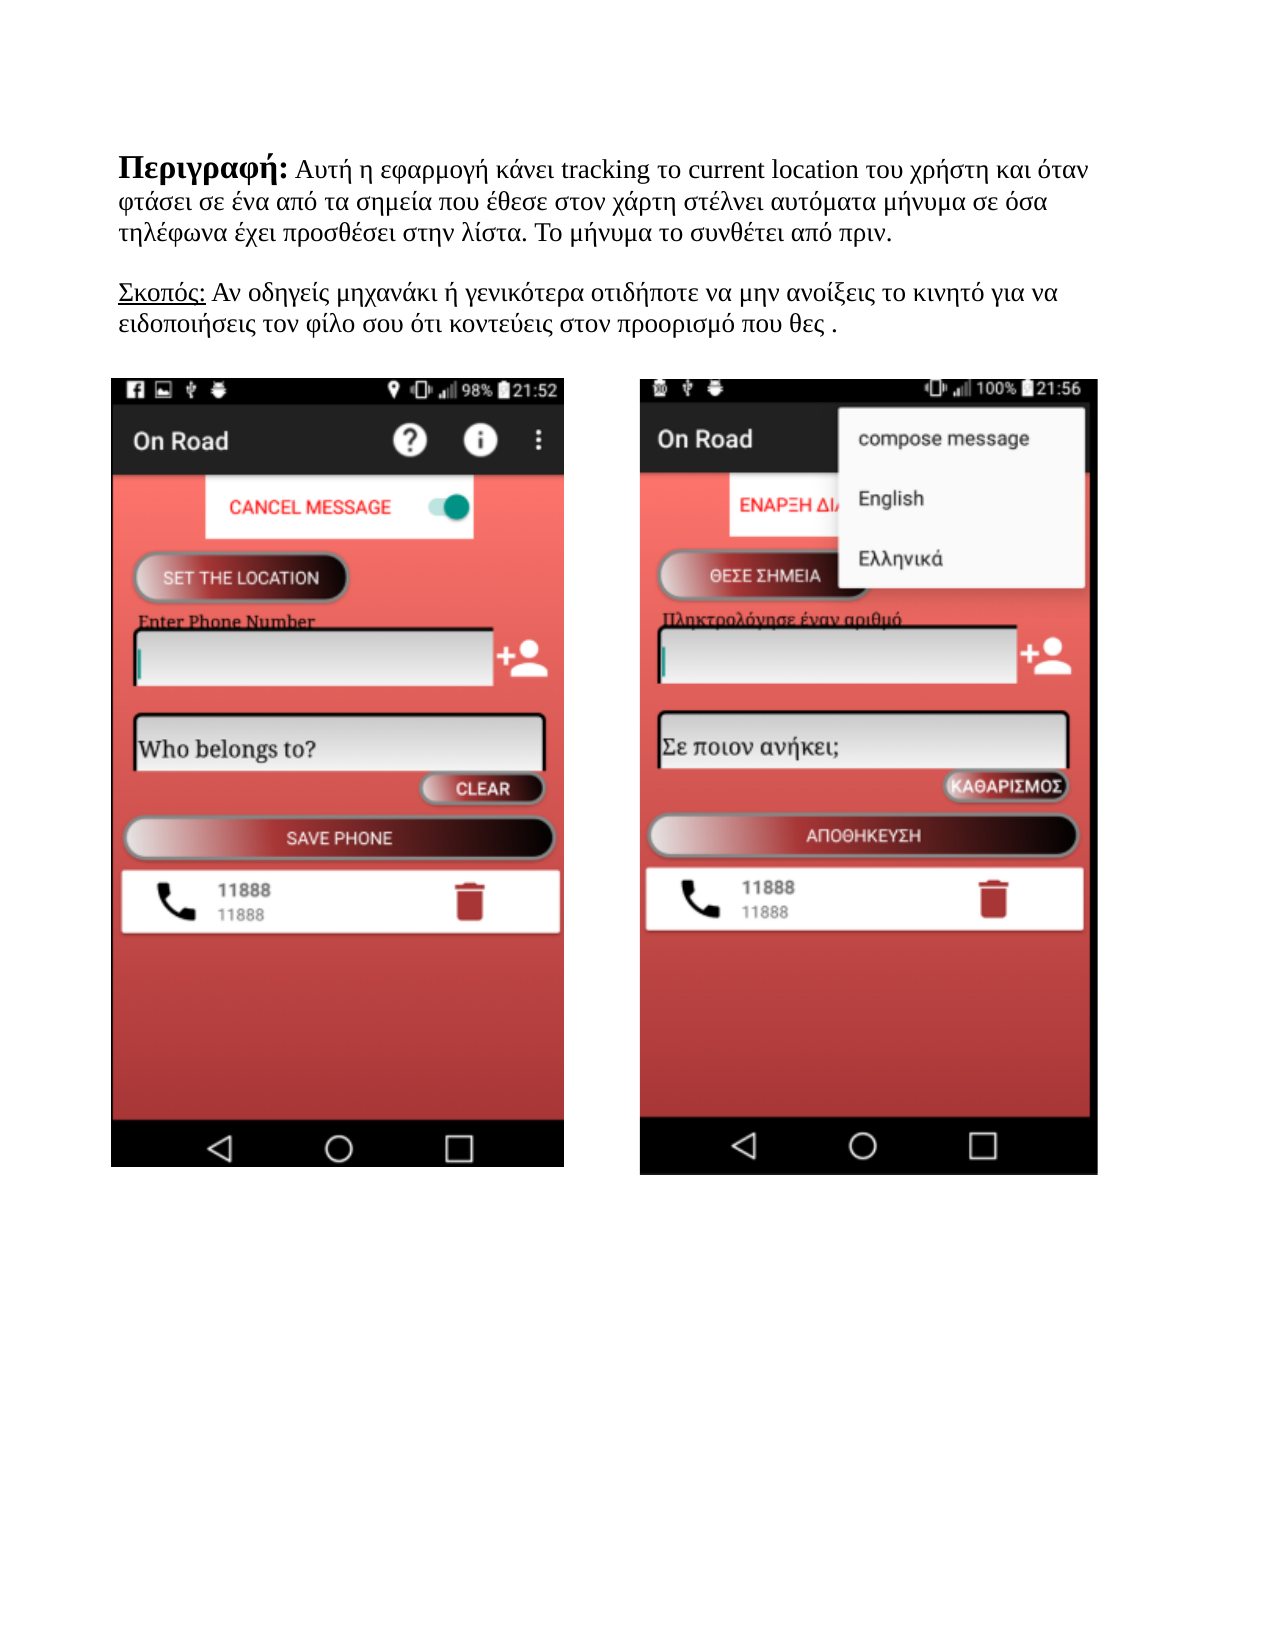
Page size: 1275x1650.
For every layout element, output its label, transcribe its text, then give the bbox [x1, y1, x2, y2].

picture [111, 378, 564, 1167]
text Περιγραφή: Αυτή η εφαρμογή κάνει tracking το current location του χρήστη και όταν φτάσει σε ένα από τα σημεία που έθεσε στον χάρτη στέλνει αυτόματα μήνυμα σε όσα τηλέφωνα έχει προσθέσει στην λίστα. Το μήνυμα το συνθέτει από πριν. [118, 118, 1157, 247]
text Σκοπός: Αν οδηγείς μηχανάκι ή γενικότερα οτιδήποτε να μην ανοίξεις το κινητό για να ειδοποιήσεις τον φίλο σου ότι κοντεύεις στον προορισμό που θες . [118, 276, 1157, 338]
picture [639, 379, 1098, 1175]
